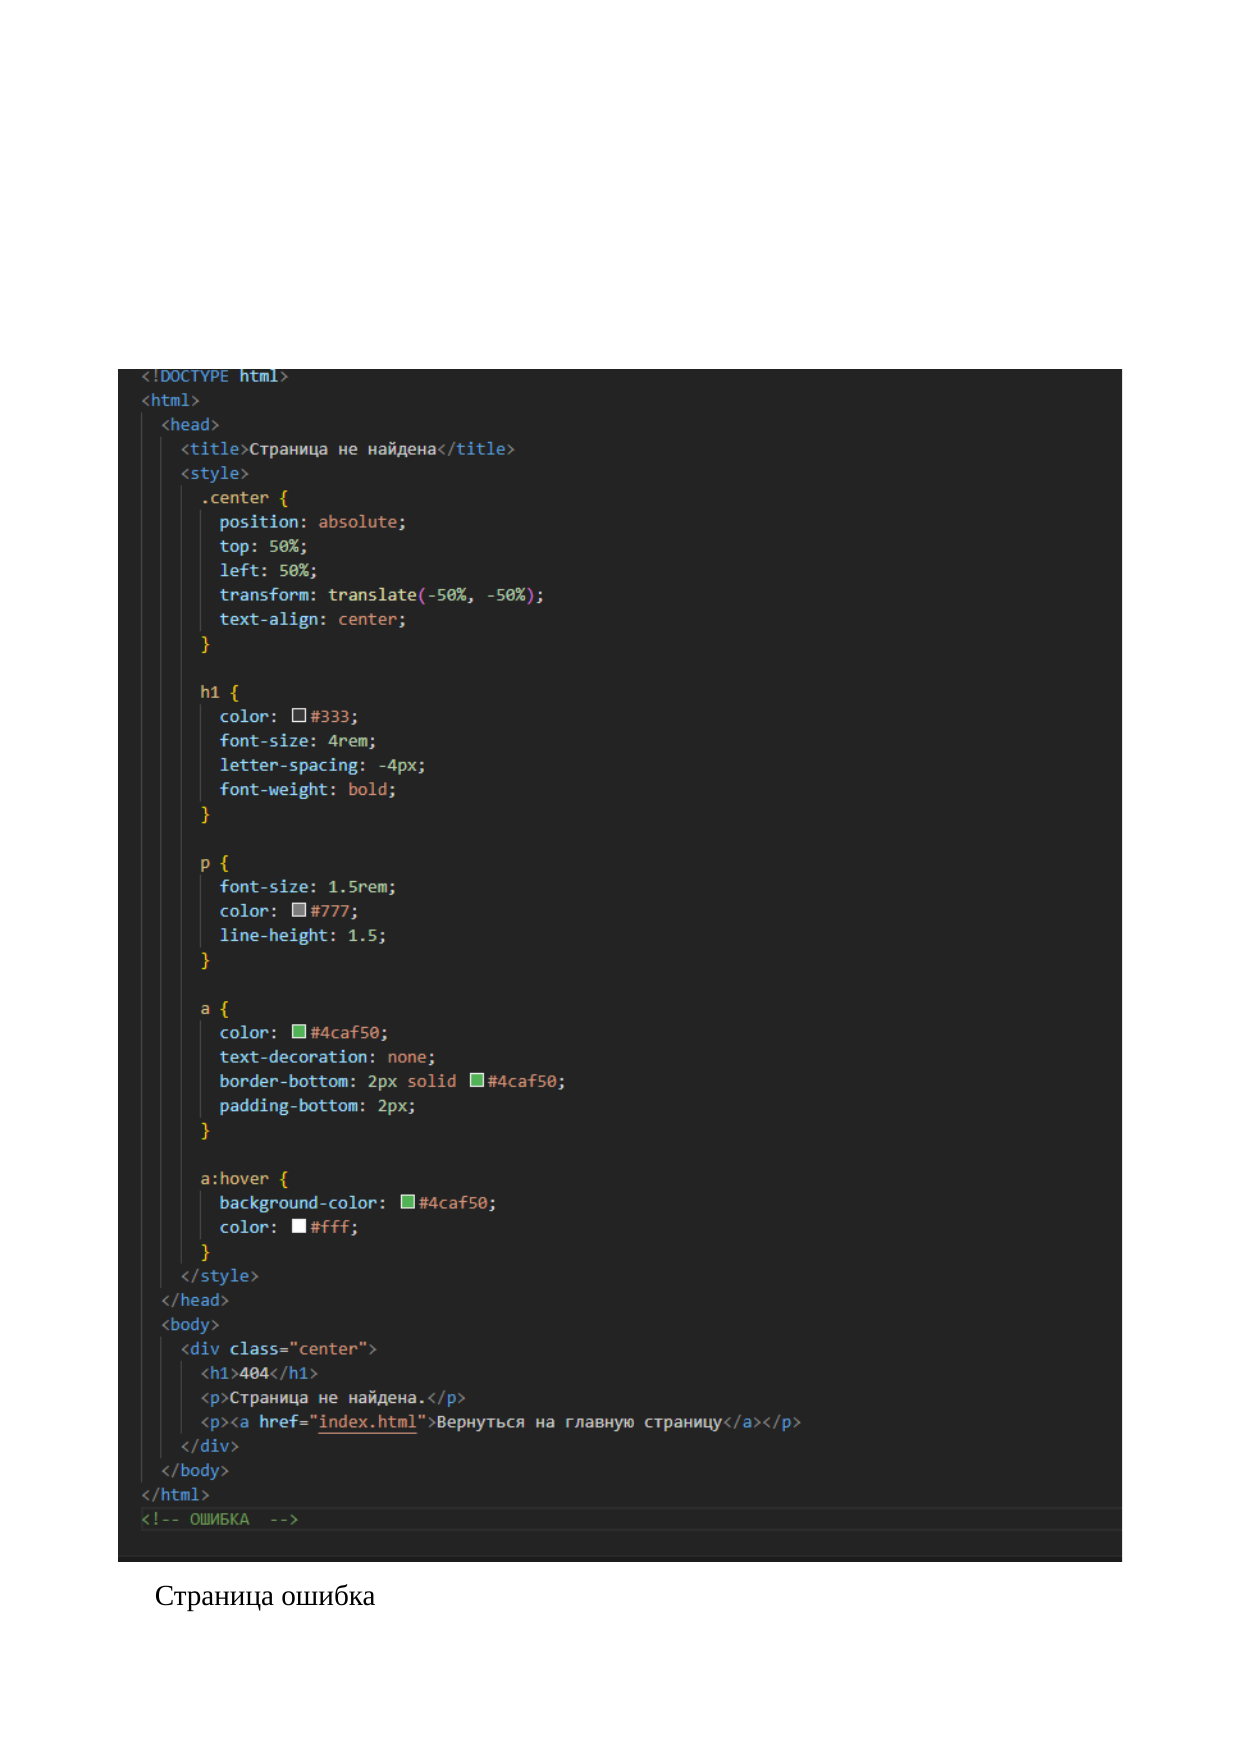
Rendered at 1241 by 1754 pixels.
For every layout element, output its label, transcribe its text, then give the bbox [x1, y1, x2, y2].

text Страница ошибка [118, 1562, 1122, 1612]
picture [118, 369, 1123, 1562]
